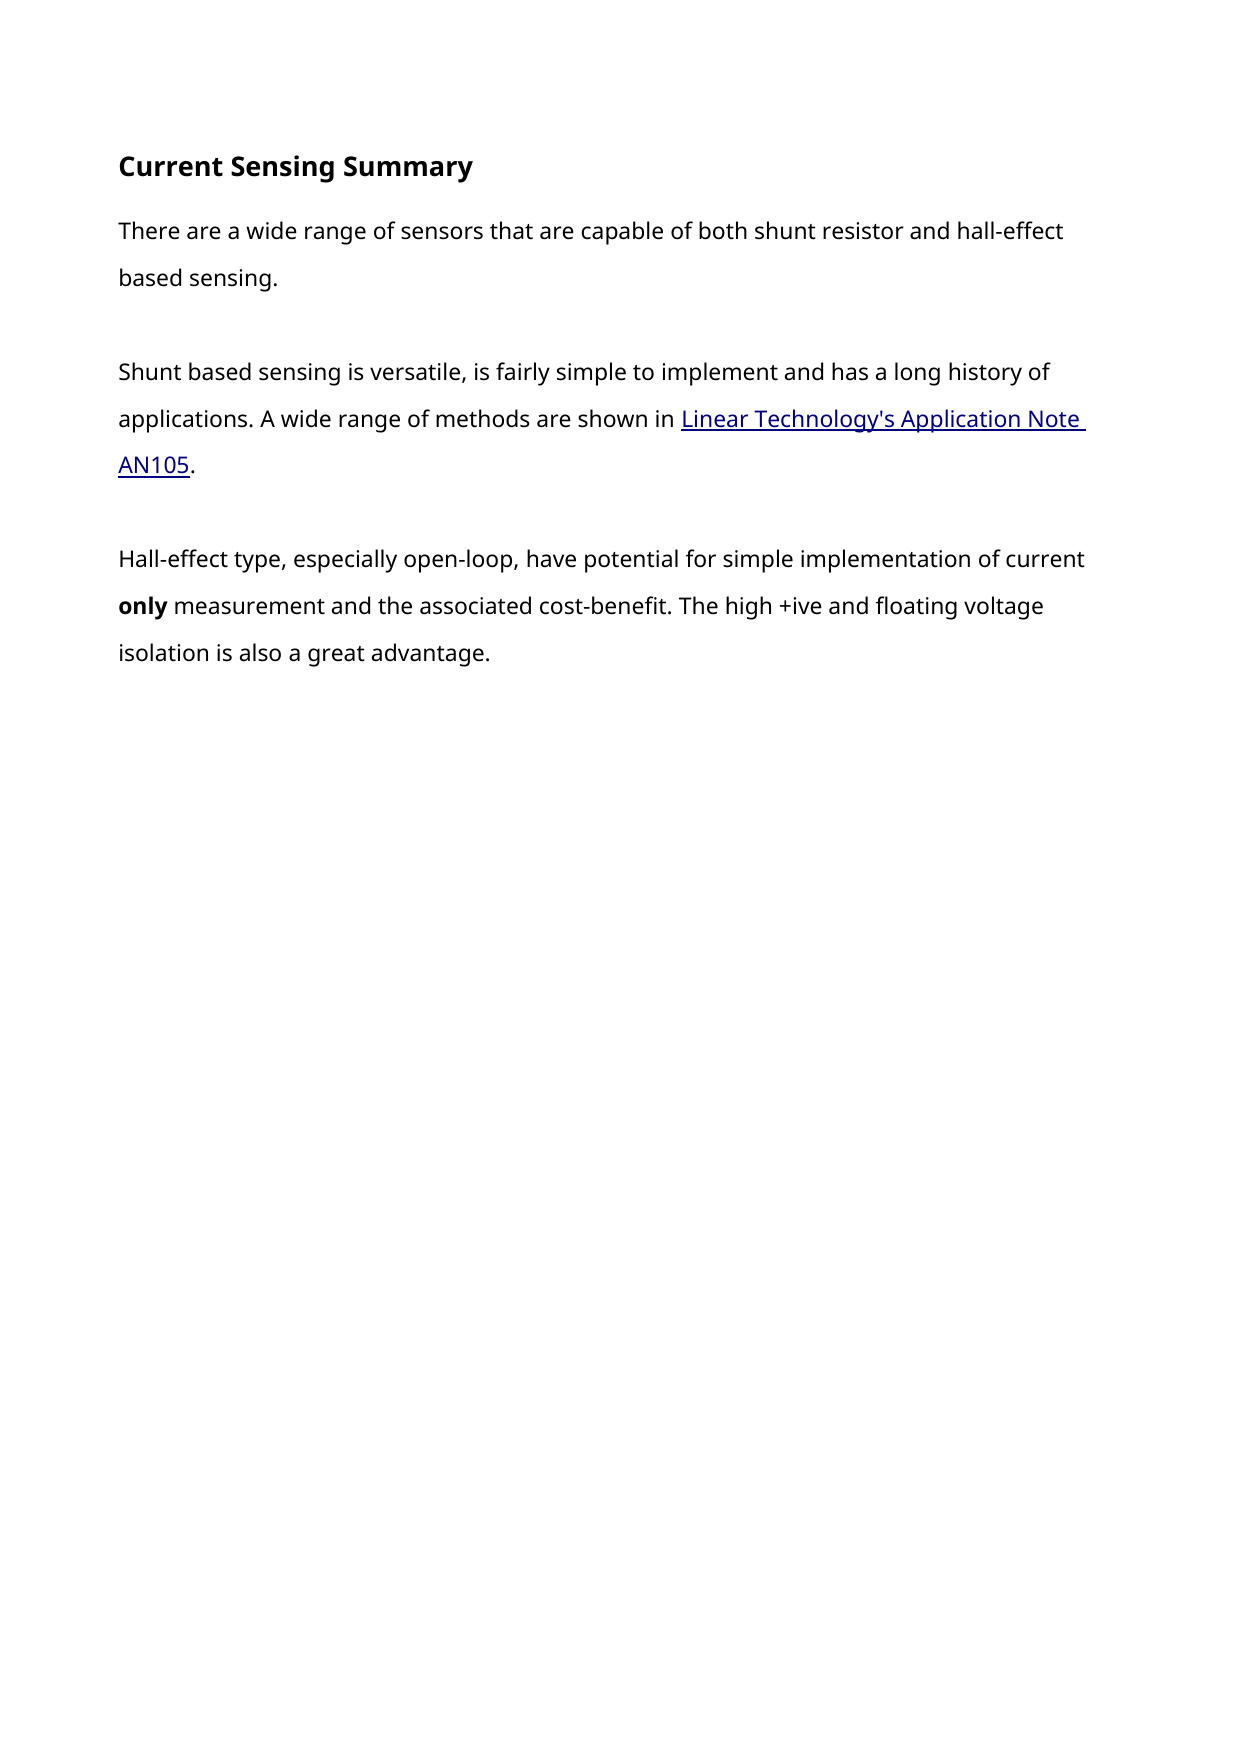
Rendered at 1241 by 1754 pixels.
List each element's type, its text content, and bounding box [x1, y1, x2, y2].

subtitle Current Sensing Summary [118, 147, 1122, 184]
text Shunt based sensing is versatile, is fairly simple to implement and has a long history of applications. A wide range of methods are shown in Linear Technology's Application Note AN105. [118, 356, 1122, 481]
text There are a wide range of sensors that are capable of both shunt resistor and hall-effect based sensing. [118, 215, 1122, 293]
text Hall-effect type, especially open-loop, have potential for simple implementation of current only measurement and the associated cost-benefit. The high +ive and floating voltage isolation is also a great advantage. [118, 543, 1122, 668]
